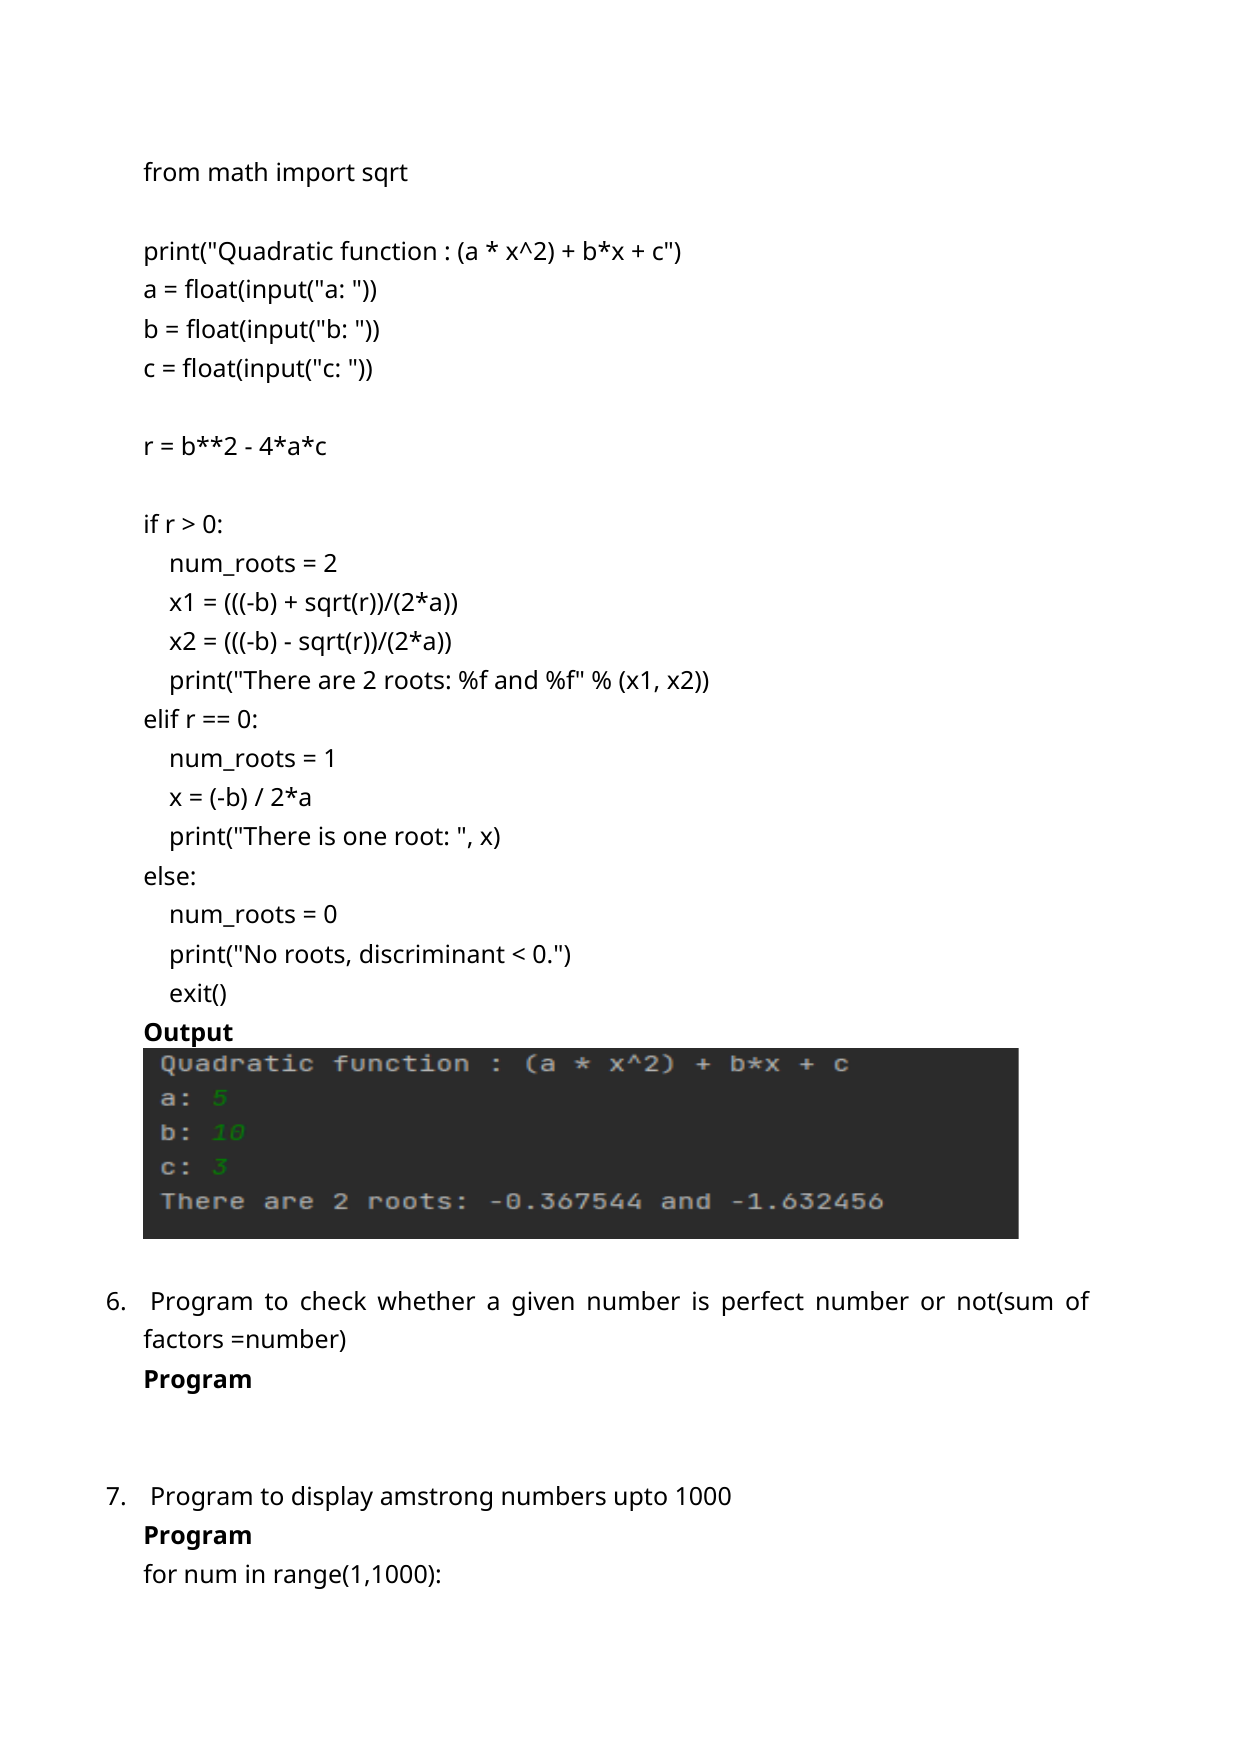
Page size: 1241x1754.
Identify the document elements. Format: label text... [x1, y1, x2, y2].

list exit() [143, 970, 1090, 1009]
list Program to display amstrong numbers upto 1000 [106, 1473, 1090, 1512]
list num_roots = 1 [143, 736, 1090, 775]
list else: [143, 853, 1090, 892]
list Program to check whether a given number is perfect number or not(sum of factors =number) [106, 1278, 1090, 1356]
list print("Quadratic function : (a * x^2) + b*x + c") [143, 228, 1090, 267]
list num_roots = 2 [143, 541, 1090, 580]
list x = (-b) / 2*a [143, 775, 1090, 814]
list elif r == 0: [143, 697, 1090, 736]
list if r > 0: [143, 502, 1090, 541]
list Program [143, 1512, 1090, 1552]
list x1 = (((-b) + sqrt(r))/(2*a)) [143, 580, 1090, 619]
list from math import sqrt [143, 150, 1090, 189]
list print("There is one root: ", x) [143, 814, 1090, 853]
list print("There are 2 roots: %f and %f" % (x1, x2)) [143, 658, 1090, 697]
list num_roots = 0 [143, 892, 1090, 931]
list x2 = (((-b) - sqrt(r))/(2*a)) [143, 619, 1090, 658]
list b = float(input("b: ")) [143, 306, 1090, 345]
list Output [143, 1009, 1090, 1048]
list for num in range(1,1000): [143, 1552, 1090, 1591]
list r = b**2 - 4*a*c [143, 423, 1090, 462]
list c = float(input("c: ")) [143, 345, 1090, 384]
list Program [143, 1356, 1090, 1395]
list a = float(input("a: ")) [143, 267, 1090, 306]
list print("No roots, discriminant < 0.") [143, 931, 1090, 970]
picture [143, 1048, 1019, 1239]
